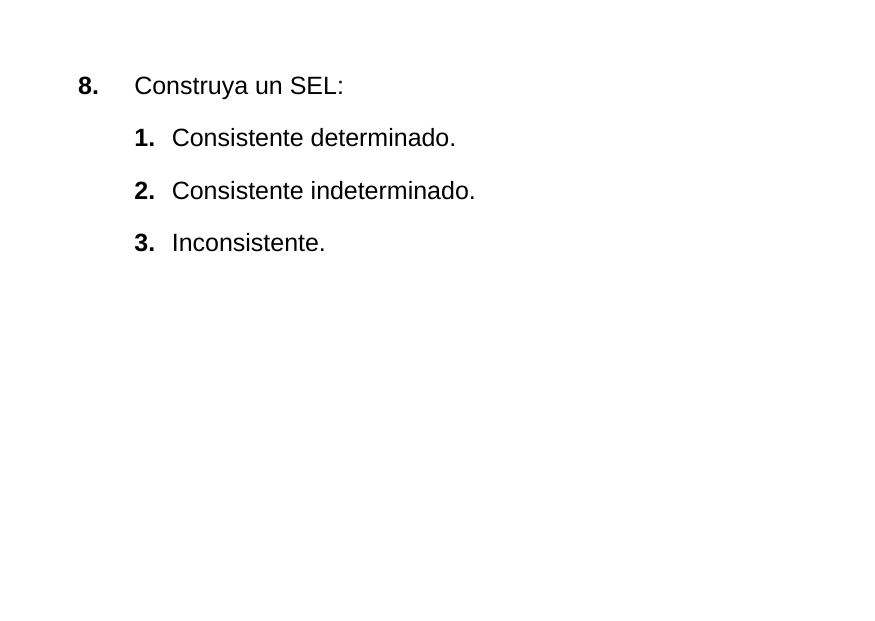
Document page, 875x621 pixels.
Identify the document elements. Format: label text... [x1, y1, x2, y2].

list Consistente determinado. [134, 123, 815, 152]
list Construya un SEL: [78, 71, 815, 100]
list Inconsistente. [134, 228, 815, 257]
list Consistente indeterminado. [134, 176, 815, 205]
